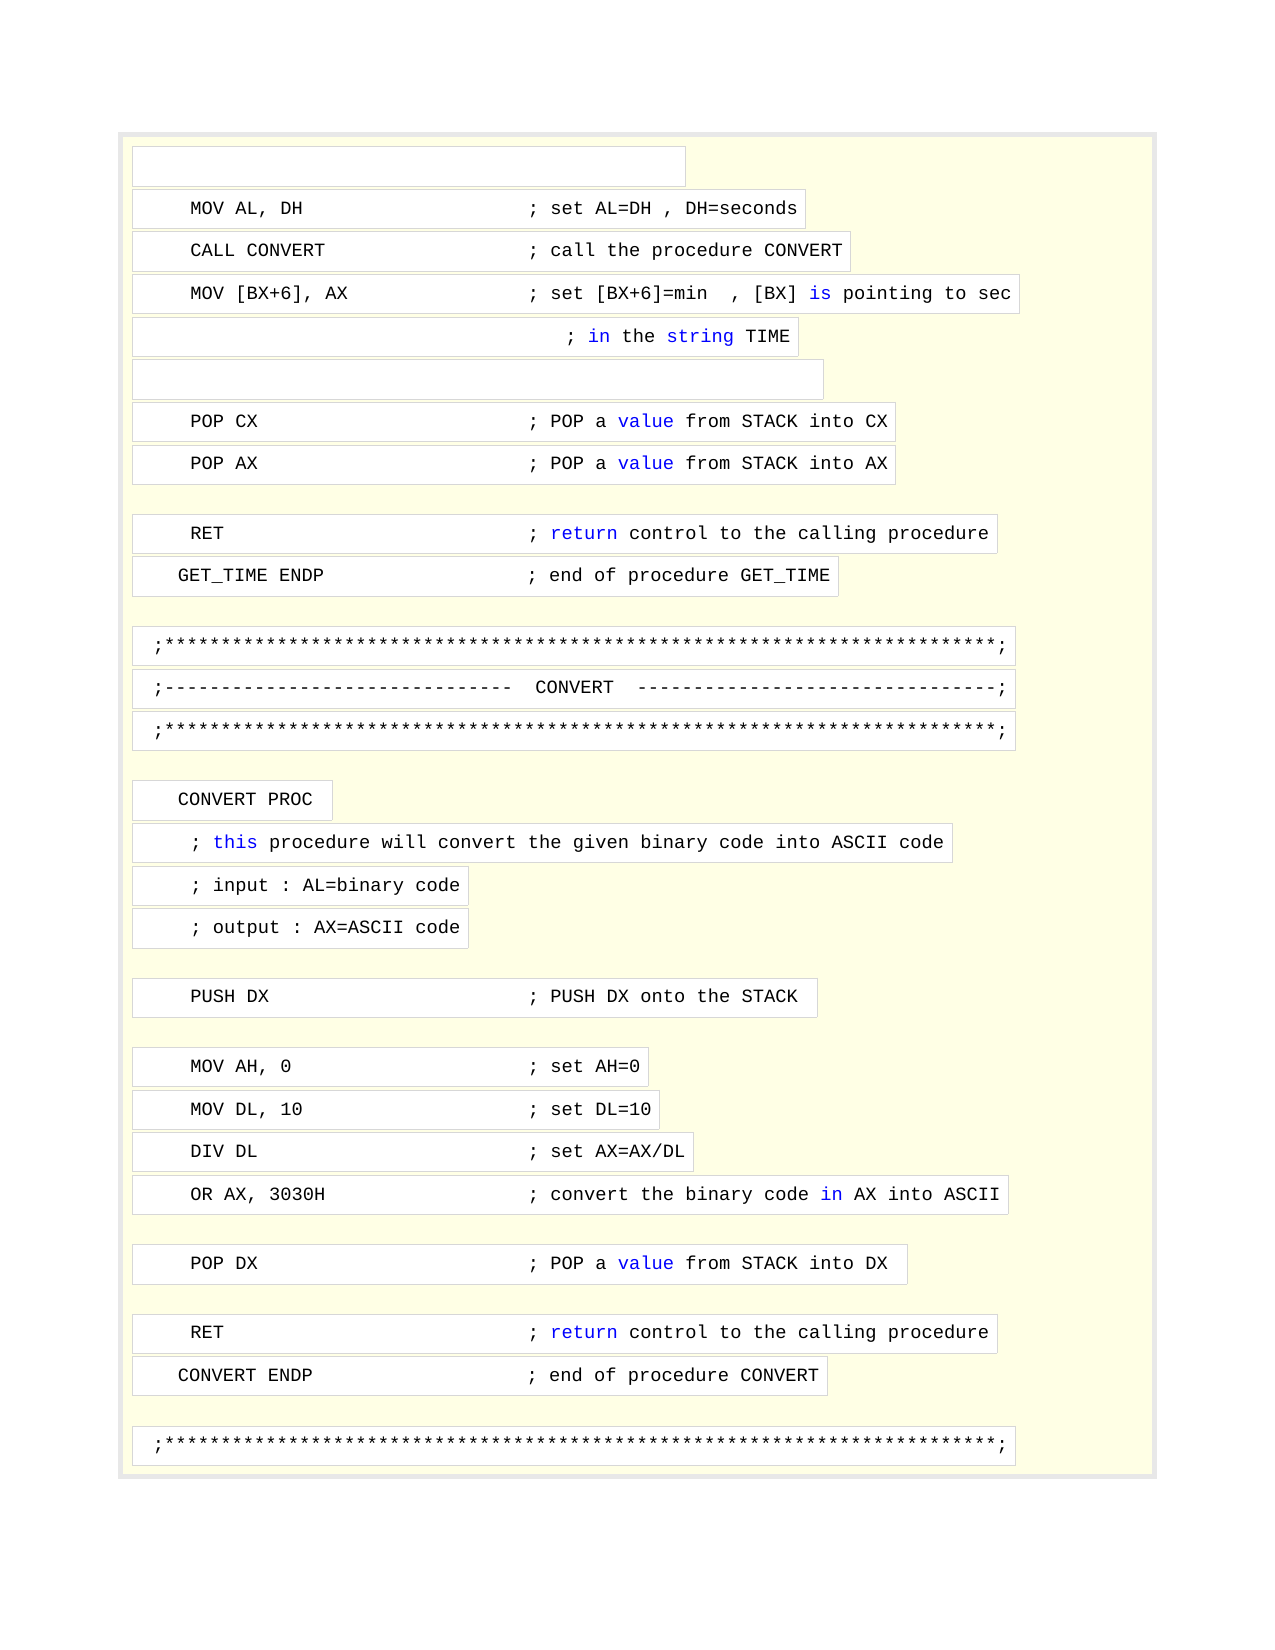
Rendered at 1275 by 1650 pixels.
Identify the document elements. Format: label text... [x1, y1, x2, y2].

text MOV AH, 0 ; set AH=0 [123, 1033, 1152, 1076]
text DIV DL ; set AX=AX/DL [123, 1118, 1152, 1161]
text CALL CONVERT ; call the procedure CONVERT [123, 217, 1152, 260]
text POP CX ; POP a value from STACK into CX [123, 388, 1152, 430]
text RET ; return control to the calling procedure [123, 1299, 1152, 1342]
text ;**************************************************************************; [123, 697, 1152, 739]
text MOV AL, DH ; set AL=DH , DH=seconds [123, 175, 1152, 217]
text RET ; return control to the calling procedure [123, 500, 1152, 542]
text ; input : AL=binary code [123, 852, 1152, 894]
text MOV [BX+6], AX ; set [BX+6]=min , [BX] is pointing to sec [123, 260, 1152, 303]
text POP AX ; POP a value from STACK into AX [123, 430, 1152, 473]
text ; output : AX=ASCII code [123, 894, 1152, 937]
text CONVERT PROC [123, 766, 1152, 809]
text MOV DL, 10 ; set DL=10 [123, 1076, 1152, 1118]
text POP DX ; POP a value from STACK into DX [123, 1230, 1152, 1273]
text ;**************************************************************************; [123, 612, 1152, 654]
text ;**************************************************************************; [123, 1411, 1152, 1474]
text ; in the string TIME [123, 303, 1152, 345]
text CONVERT ENDP ; end of procedure CONVERT [123, 1342, 1152, 1385]
text PUSH DX ; PUSH DX onto the STACK [123, 963, 1152, 1006]
text ; this procedure will convert the given binary code into ASCII code [123, 809, 1152, 852]
text ;------------------------------- CONVERT --------------------------------; [123, 654, 1152, 697]
text OR AX, 3030H ; convert the binary code in AX into ASCII [123, 1161, 1152, 1203]
text GET_TIME ENDP ; end of procedure GET_TIME [123, 542, 1152, 585]
